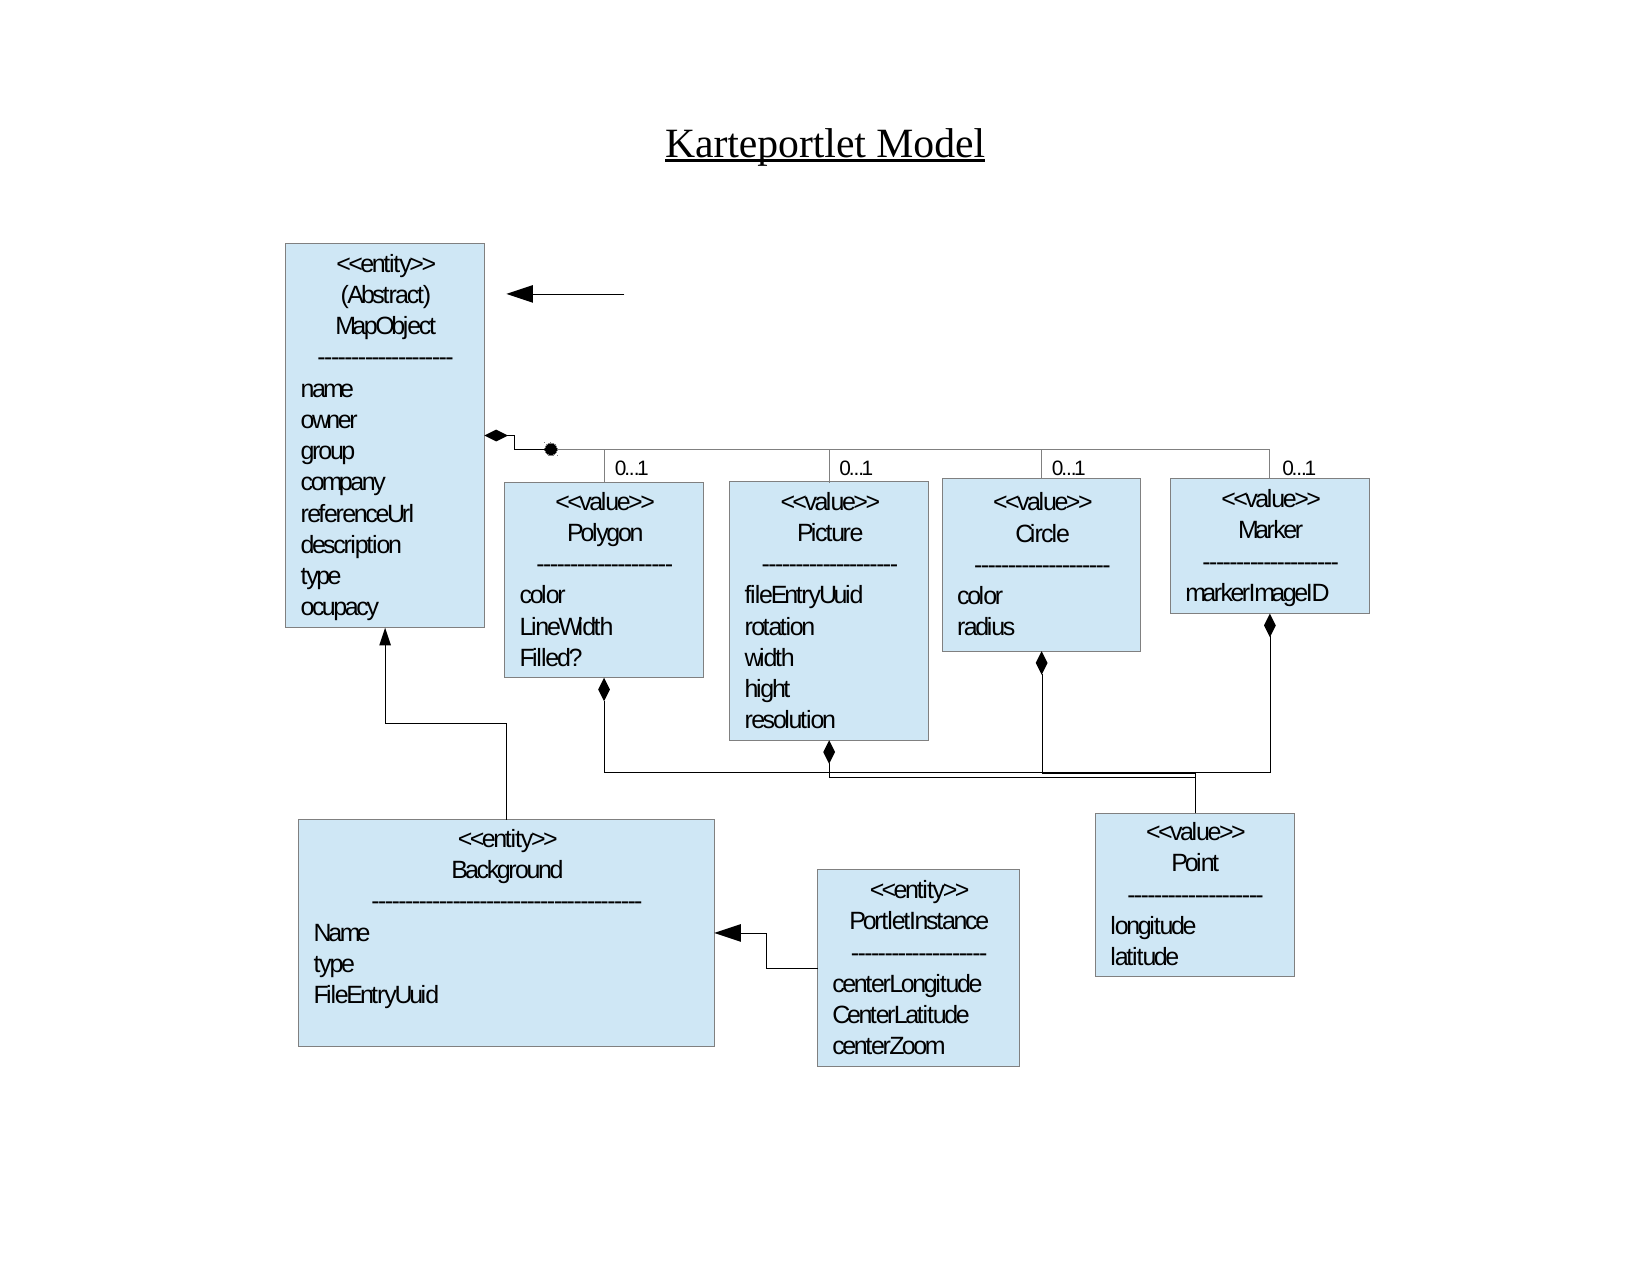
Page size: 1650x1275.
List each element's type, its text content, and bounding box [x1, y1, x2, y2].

text Karteportlet Model [118, 118, 1532, 166]
